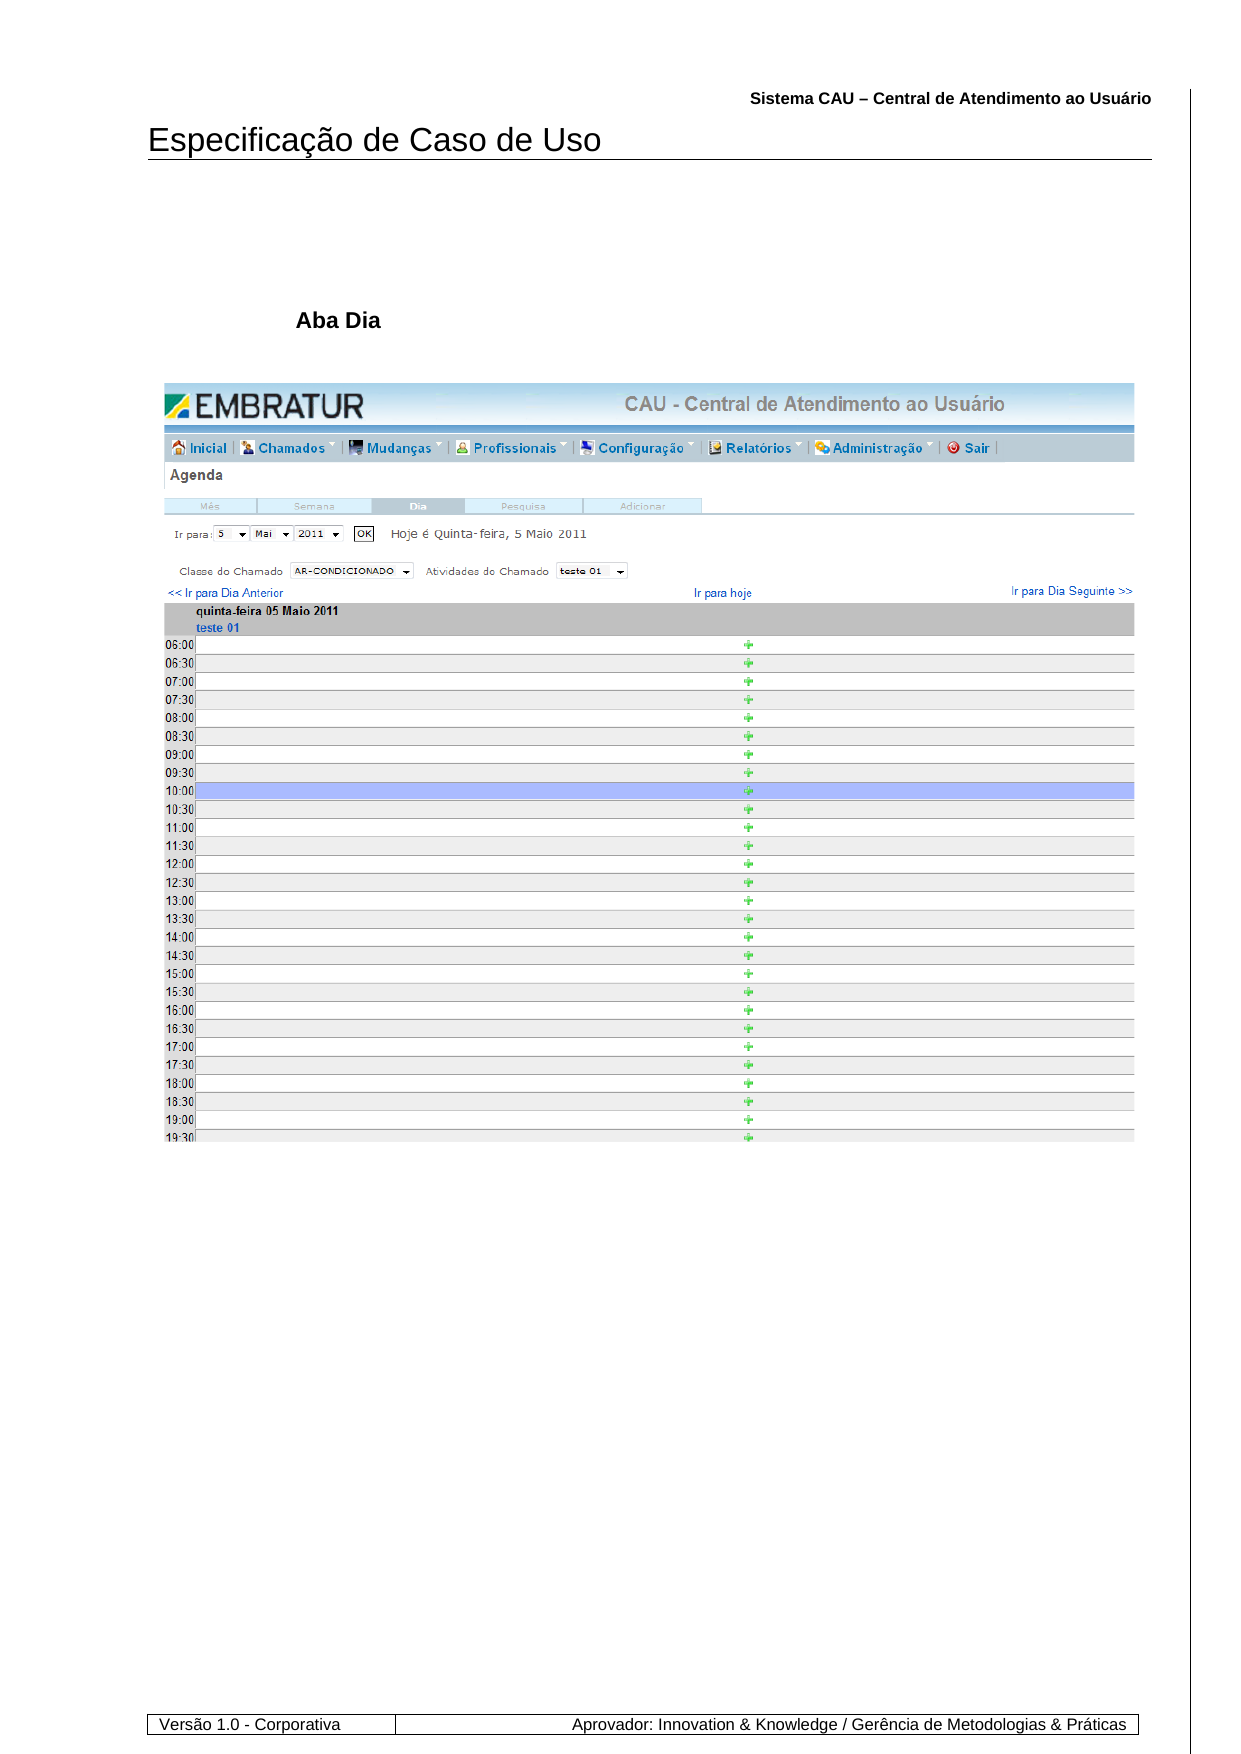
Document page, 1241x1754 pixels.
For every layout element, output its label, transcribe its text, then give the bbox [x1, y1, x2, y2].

subtitle Aba Dia [295, 307, 1152, 333]
picture [164, 383, 1135, 1142]
